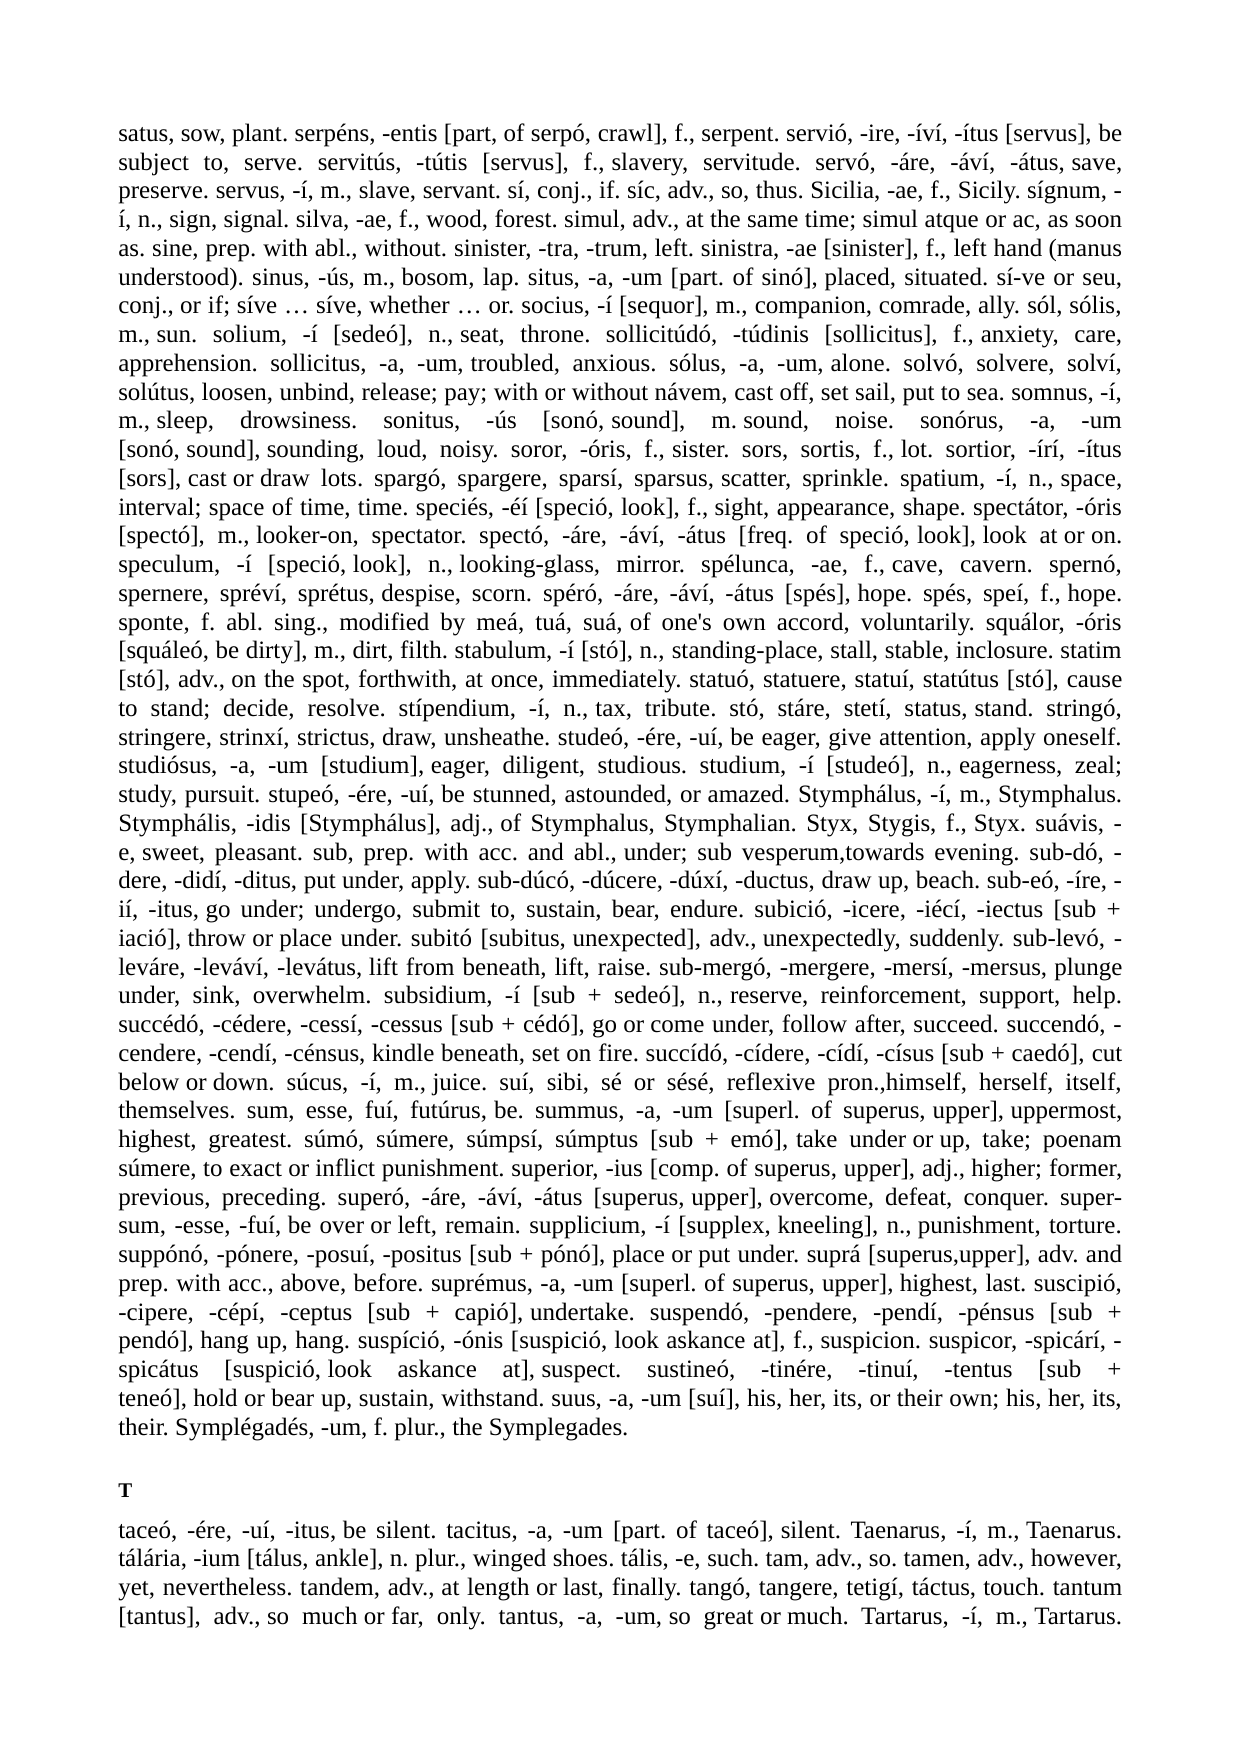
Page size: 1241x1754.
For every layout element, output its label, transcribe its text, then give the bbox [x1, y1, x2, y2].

text taceó, -ére, -uí, -itus, be silent. tacitus, -a, -um [part. of taceó], silent. Taenarus, -í, m., Taenarus. tálária, -ium [tálus, ankle], n. plur., winged shoes. tális, -e, such. tam, adv., so. tamen, adv., however, yet, nevertheless. tandem, adv., at length or last, finally. tangó, tangere, tetigí, táctus, touch. tantum [tantus], adv., so much or far, only. tantus, -a, -um, so great or much. Tartarus, -í, m., Tartarus. [118, 1515, 1122, 1630]
subtitle T [118, 1478, 1122, 1502]
text satus, sow, plant. serpéns, -entis [part, of serpó, crawl], f., serpent. servió, -ire, -íví, -ítus [servus], be subject to, serve. servitús, -tútis [servus], f., slavery, servitude. servó, -áre, -áví, -átus, save, preserve. servus, -í, m., slave, servant. sí, conj., if. síc, adv., so, thus. Sicilia, -ae, f., Sicily. sígnum, -í, n., sign, signal. silva, -ae, f., wood, forest. simul, adv., at the same time; simul atque or ac, as soon as. sine, prep. with abl., without. sinister, -tra, -trum, left. sinistra, -ae [sinister], f., left hand (manus understood). sinus, -ús, m., bosom, lap. situs, -a, -um [part. of sinó], placed, situated. sí-ve or seu, conj., or if; síve … síve, whether … or. socius, -í [sequor], m., companion, comrade, ally. sól, sólis, m., sun. solium, -í [sedeó], n., seat, throne. sollicitúdó, -túdinis [sollicitus], f., anxiety, care, apprehension. sollicitus, -a, -um, troubled, anxious. sólus, -a, -um, alone. solvó, solvere, solví, solútus, loosen, unbind, release; pay; with or without návem, cast off, set sail, put to sea. somnus, -í, m., sleep, drowsiness. sonitus, -ús [sonó, sound], m. sound, noise. sonórus, -a, -um [sonó, sound], sounding, loud, noisy. soror, -óris, f., sister. sors, sortis, f., lot. sortior, -írí, -ítus [sors], cast or draw lots. spargó, spargere, sparsí, sparsus, scatter, sprinkle. spatium, -í, n., space, interval; space of time, time. speciés, -éí [speció, look], f., sight, appearance, shape. spectátor, -óris [spectó], m., looker-on, spectator. spectó, -áre, -áví, -átus [freq. of speció, look], look at or on. speculum, -í [speció, look], n., looking-glass, mirror. spélunca, -ae, f., cave, cavern. spernó, spernere, spréví, sprétus, despise, scorn. spéró, -áre, -áví, -átus [spés], hope. spés, speí, f., hope. sponte, f. abl. sing., modified by meá, tuá, suá, of one's own accord, voluntarily. squálor, -óris [squáleó, be dirty], m., dirt, filth. stabulum, -í [stó], n., standing-place, stall, stable, inclosure. statim [stó], adv., on the spot, forthwith, at once, immediately. statuó, statuere, statuí, statútus [stó], cause to stand; decide, resolve. stípendium, -í, n., tax, tribute. stó, stáre, stetí, status, stand. stringó, stringere, strinxí, strictus, draw, unsheathe. studeó, -ére, -uí, be eager, give attention, apply oneself. studiósus, -a, -um [studium], eager, diligent, studious. studium, -í [studeó], n., eagerness, zeal; study, pursuit. stupeó, -ére, -uí, be stunned, astounded, or amazed. Stymphálus, -í, m., Stymphalus. Stymphális, -idis [Stymphálus], adj., of Stymphalus, Stymphalian. Styx, Stygis, f., Styx. suávis, -e, sweet, pleasant. sub, prep. with acc. and abl., under; sub vesperum,towards evening. sub-dó, -dere, -didí, -ditus, put under, apply. sub-dúcó, -dúcere, -dúxí, -ductus, draw up, beach. sub-eó, -íre, -ií, -itus, go under; undergo, submit to, sustain, bear, endure. subició, -icere, -iécí, -iectus [sub + iació], throw or place under. subitó [subitus, unexpected], adv., unexpectedly, suddenly. sub-levó, -leváre, -leváví, -levátus, lift from beneath, lift, raise. sub-mergó, -mergere, -mersí, -mersus, plunge under, sink, overwhelm. subsidium, -í [sub + sedeó], n., reserve, reinforcement, support, help. succédó, -cédere, -cessí, -cessus [sub + cédó], go or come under, follow after, succeed. succendó, -cendere, -cendí, -cénsus, kindle beneath, set on fire. succídó, -cídere, -cídí, -císus [sub + caedó], cut below or down. súcus, -í, m., juice. suí, sibi, sé or sésé, reflexive pron.,himself, herself, itself, themselves. sum, esse, fuí, futúrus, be. summus, -a, -um [superl. of superus, upper], uppermost, highest, greatest. súmó, súmere, súmpsí, súmptus [sub + emó], take under or up, take; poenam súmere, to exact or inflict punishment. superior, -ius [comp. of superus, upper], adj., higher; former, previous, preceding. superó, -áre, -áví, -átus [superus, upper], overcome, defeat, conquer. super-sum, -esse, -fuí, be over or left, remain. supplicium, -í [supplex, kneeling], n., punishment, torture. suppónó, -pónere, -posuí, -positus [sub + pónó], place or put under. suprá [superus,upper], adv. and prep. with acc., above, before. suprémus, -a, -um [superl. of superus, upper], highest, last. suscipió, -cipere, -cépí, -ceptus [sub + capió], undertake. suspendó, -pendere, -pendí, -pénsus [sub + pendó], hang up, hang. suspíció, -ónis [suspició, look askance at], f., suspicion. suspicor, -spicárí, -spicátus [suspició, look askance at], suspect. sustineó, -tinére, -tinuí, -tentus [sub + teneó], hold or bear up, sustain, withstand. suus, -a, -um [suí], his, her, its, or their own; his, her, its, their. Symplégadés, -um, f. plur., the Symplegades. [118, 118, 1122, 1441]
